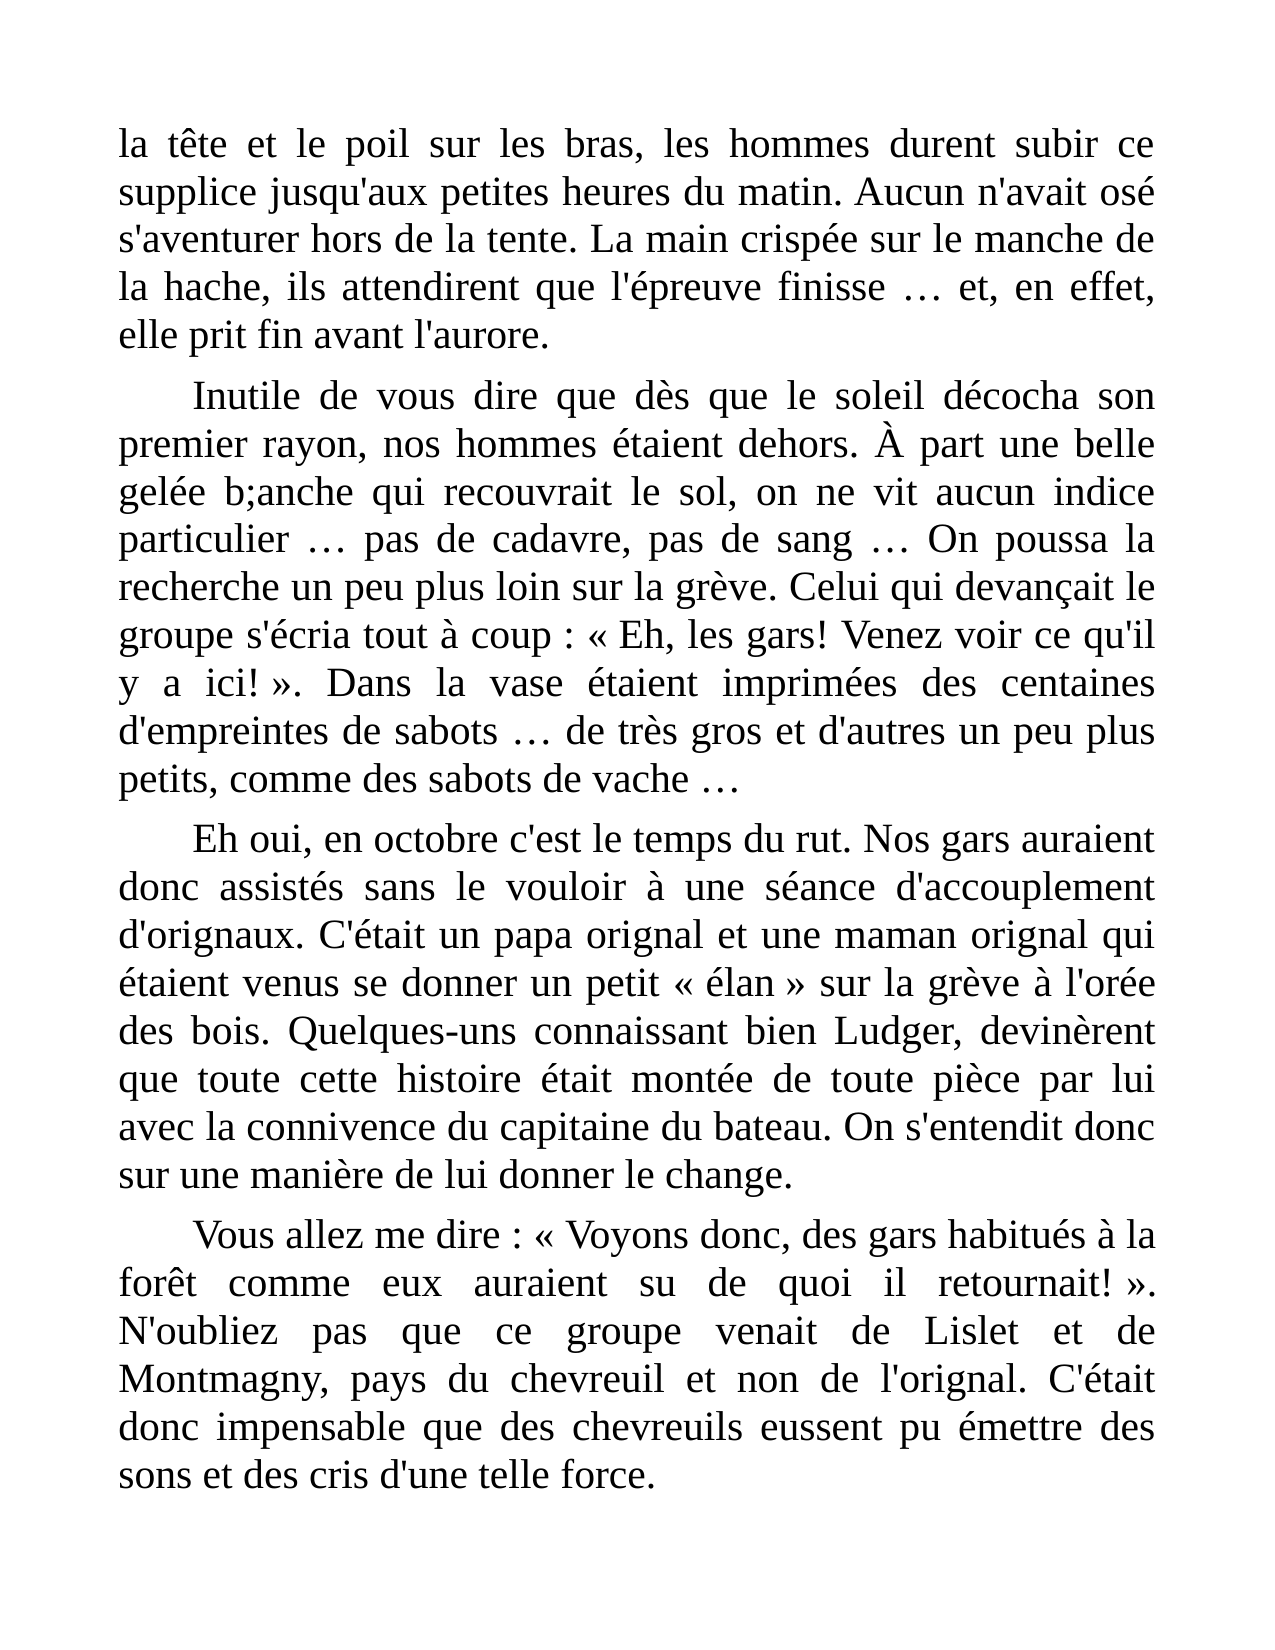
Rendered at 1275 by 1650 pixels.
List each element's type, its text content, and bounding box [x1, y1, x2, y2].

text la tête et le poil sur les bras, les hommes durent subir ce supplice jusqu'aux petites heures du matin. Aucun n'avait osé s'aventurer hors de la tente. La main crispée sur le manche de la hache, ils attendirent que l'épreuve finisse … et, en effet, elle prit fin avant l'aurore. [118, 118, 1157, 358]
text Eh oui, en octobre c'est le temps du rut. Nos gars auraient donc assistés sans le vouloir à une séance d'accouplement d'orignaux. C'était un papa orignal et une maman orignal qui étaient venus se donner un petit « élan » sur la grève à l'orée des bois. Quelques-uns connaissant bien Ludger, devinèrent que toute cette histoire était montée de toute pièce par lui avec la connivence du capitaine du bateau. On s'entendit donc sur une manière de lui donner le change. [118, 814, 1157, 1197]
text Vous allez me dire : « Voyons donc, des gars habitués à la forêt comme eux auraient su de quoi il retournait! ». N'oubliez pas que ce groupe venait de Lislet et de Montmagny, pays du chevreuil et non de l'orignal. C'était donc impensable que des chevreuils eussent pu émettre des sons et des cris d'une telle force. [118, 1210, 1157, 1497]
text Inutile de vous dire que dès que le soleil décocha son premier rayon, nos hommes étaient dehors. À part une belle gelée b;anche qui recouvrait le sol, on ne vit aucun indice particulier … pas de cadavre, pas de sang … On poussa la recherche un peu plus loin sur la grève. Celui qui devançait le groupe s'écria tout à coup : « Eh, les gars! Venez voir ce qu'il y a ici! ». Dans la vase étaient imprimées des centaines d'empreintes de sabots … de très gros et d'autres un peu plus petits, comme des sabots de vache … [118, 370, 1157, 801]
